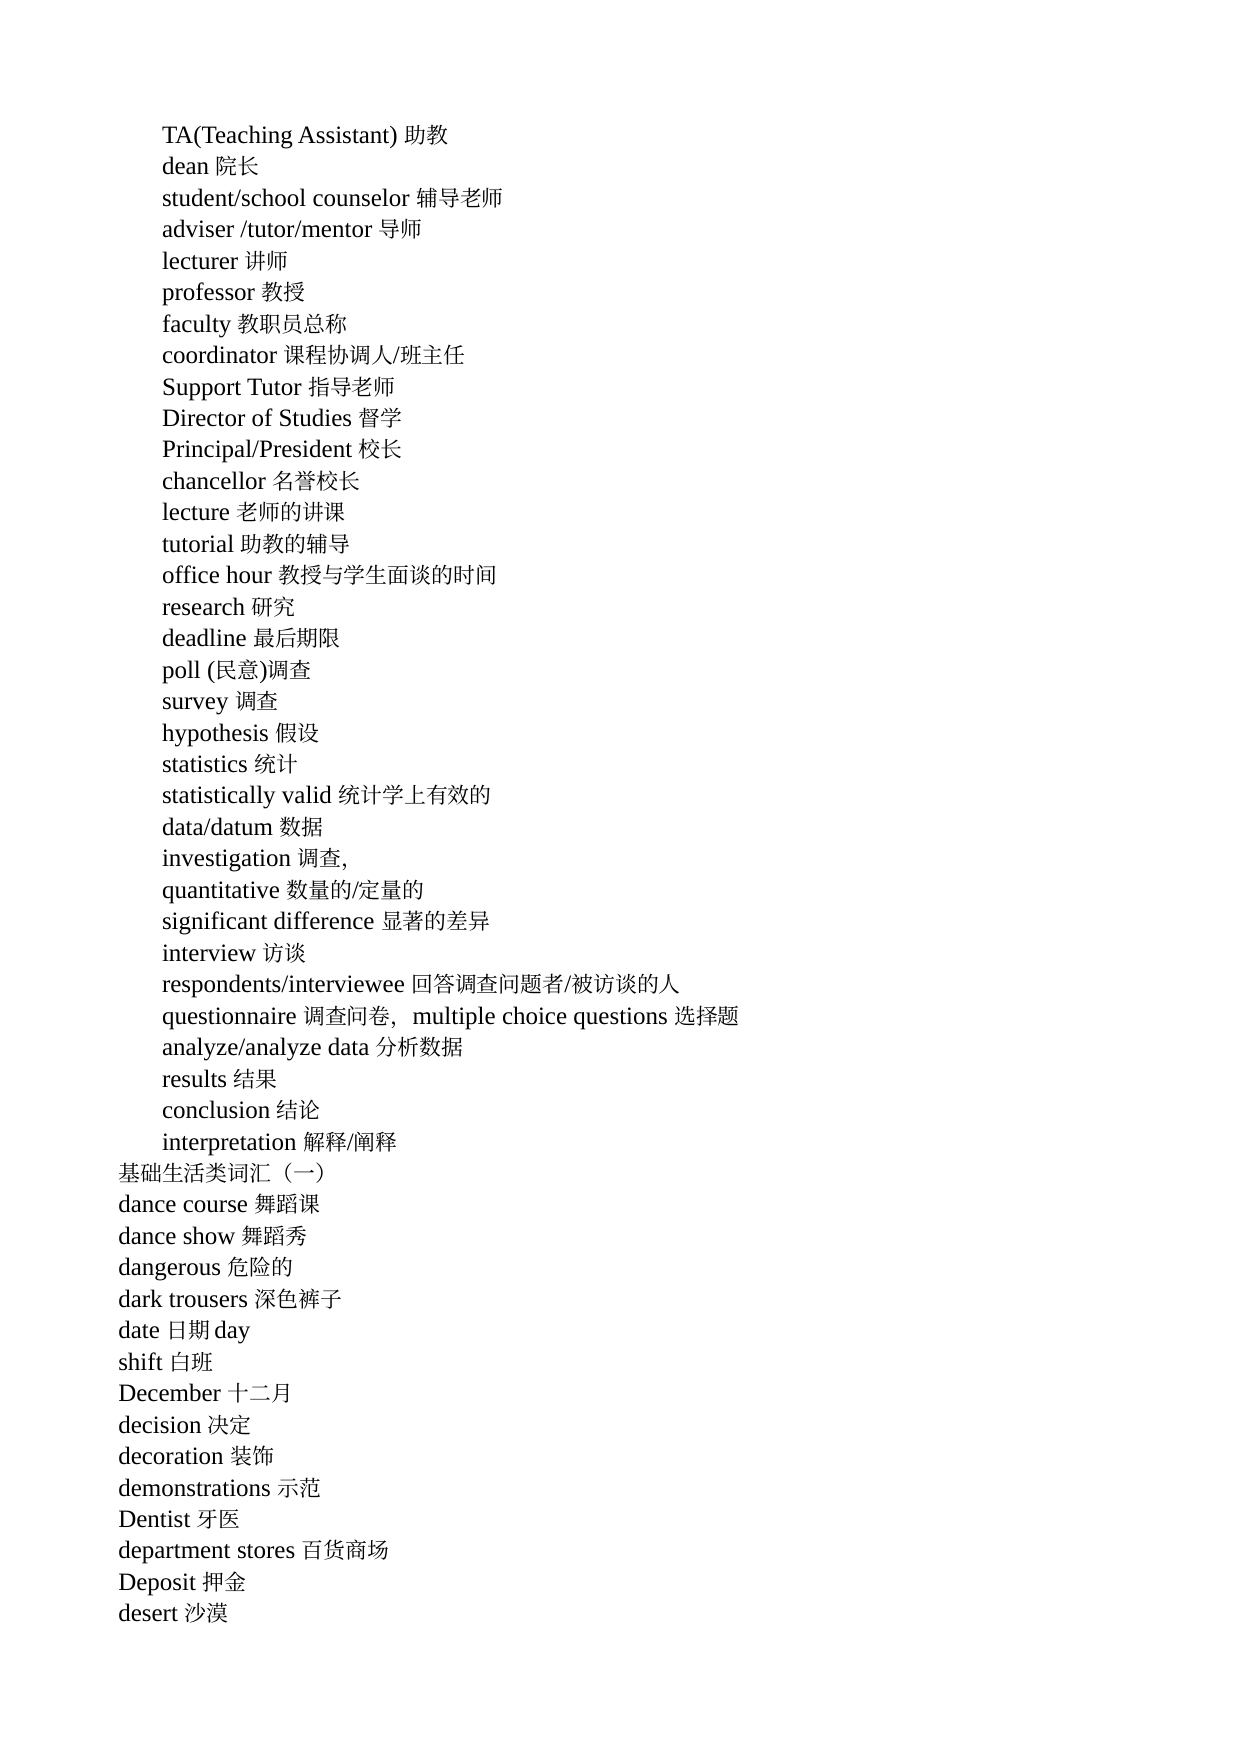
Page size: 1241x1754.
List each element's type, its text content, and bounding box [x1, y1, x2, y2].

text faculty 教职员总称 [118, 307, 1122, 338]
text significant difference 显著的差异 [118, 904, 1122, 936]
text dark trousers 深色裤子 [118, 1282, 1122, 1313]
text deadline 最后期限 [118, 621, 1122, 653]
text poll (民意)调查 [118, 653, 1122, 684]
text tutorial 助教的辅导 [118, 527, 1122, 558]
text dance course 舞蹈课 [118, 1188, 1122, 1219]
text department stores 百货商场 [118, 1534, 1122, 1565]
text decoration 装饰 [118, 1439, 1122, 1471]
text respondents/interviewee 回答调查问题者/被访谈的人 [118, 967, 1122, 999]
text lecturer 讲师 [118, 244, 1122, 275]
text Dentist 牙医 [118, 1502, 1122, 1534]
text statistically valid 统计学上有效的 [118, 779, 1122, 810]
text professor 教授 [118, 275, 1122, 307]
text dean 院长 [118, 149, 1122, 181]
text conclusion 结论 [118, 1093, 1122, 1125]
text questionnaire 调查问卷，multiple choice questions 选择题 [118, 999, 1122, 1030]
text Deposit 押金 [118, 1565, 1122, 1597]
text 基础生活类词汇（一） [118, 1156, 1122, 1188]
text demonstrations 示范 [118, 1471, 1122, 1502]
text coordinator 课程协调人/班主任 [118, 338, 1122, 370]
text investigation 调查， [118, 842, 1122, 873]
text quantitative 数量的/定量的 [118, 873, 1122, 904]
text student/school counselor 辅导老师 [118, 181, 1122, 212]
text interpretation 解释/阐释 [118, 1125, 1122, 1156]
text Support Tutor 指导老师 [118, 370, 1122, 401]
text adviser /tutor/mentor 导师 [118, 212, 1122, 244]
text analyze/analyze data 分析数据 [118, 1030, 1122, 1062]
text shift 白班 [118, 1345, 1122, 1376]
text results 结果 [118, 1062, 1122, 1093]
text decision 决定 [118, 1408, 1122, 1439]
text data/datum 数据 [118, 810, 1122, 842]
text TA(Teaching Assistant) 助教 [118, 118, 1122, 149]
text chancellor 名誉校长 [118, 464, 1122, 496]
text December 十二月 [118, 1376, 1122, 1408]
text hypothesis 假设 [118, 716, 1122, 747]
text date 日期day [118, 1313, 1122, 1345]
text Director of Studies 督学 [118, 401, 1122, 433]
text lecture 老师的讲课 [118, 496, 1122, 527]
text office hour 教授与学生面谈的时间 [118, 558, 1122, 590]
text interview 访谈 [118, 936, 1122, 967]
text desert 沙漠 [118, 1597, 1122, 1628]
text research 研究 [118, 590, 1122, 621]
text dangerous 危险的 [118, 1251, 1122, 1282]
text dance show 舞蹈秀 [118, 1219, 1122, 1251]
text Principal/President 校长 [118, 433, 1122, 464]
text survey 调查 [118, 684, 1122, 716]
text statistics 统计 [118, 747, 1122, 779]
